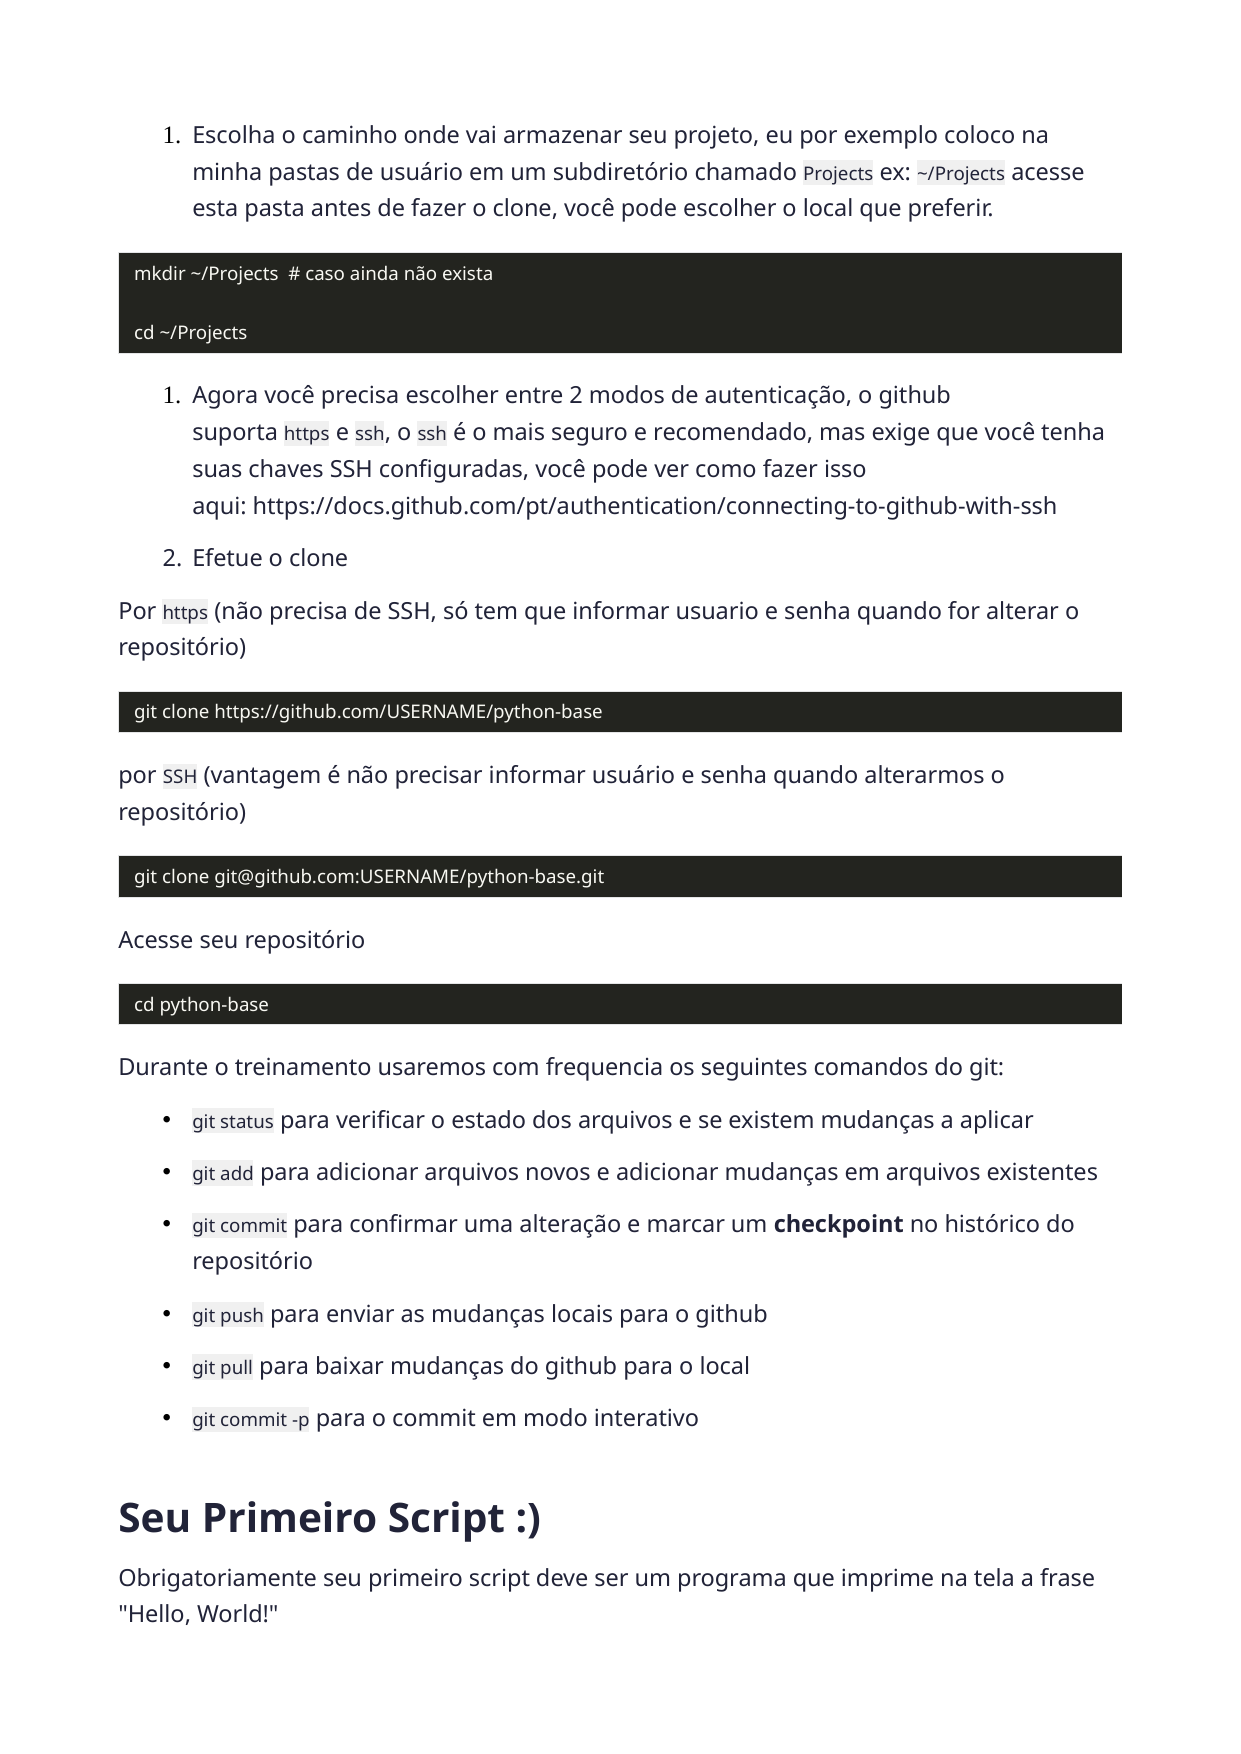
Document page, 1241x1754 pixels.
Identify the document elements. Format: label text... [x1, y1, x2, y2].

text mkdir ~/Projects # caso ainda não exista [119, 253, 1122, 285]
list Escolha o caminho onde vai armazenar seu projeto, eu por exemplo coloco na minha pastas de usuário em um subdiretório chamado Projects ex: ~/Projects acesse esta pasta antes de fazer o clone, você pode escolher o local que preferir. [162, 118, 1122, 224]
text cd python-base [119, 984, 1122, 1024]
text cd ~/Projects [119, 311, 1122, 353]
text Durante o treinamento usaremos com frequencia os seguintes comandos do git: [118, 1051, 1122, 1083]
list git commit para confirmar uma alteração e marcar um checkpoint no histórico do repositório [162, 1208, 1122, 1277]
list git push para enviar as mudanças locais para o github [162, 1297, 1122, 1329]
list Agora você precisa escolher entre 2 modos de autenticação, o github suporta https e ssh, o ssh é o mais seguro e recomendado, mas exige que você tenha suas chaves SSH configuradas, você pode ver como fazer isso aqui: https://docs.github.com/pt/authentication/connecting-to-github-with-ssh [162, 379, 1122, 521]
text Acesse seu repositório [118, 923, 1122, 955]
subtitle Seu Primeiro Script :) [118, 1488, 1122, 1544]
text Obrigatoriamente seu primeiro script deve ser um programa que imprime na tela a frase "Hello, World!" [118, 1561, 1122, 1630]
list git add para adicionar arquivos novos e adicionar mudanças em arquivos existentes [162, 1155, 1122, 1187]
list Efetue o clone [162, 542, 1122, 573]
text por SSH (vantagem é não precisar informar usuário e senha quando alterarmos o repositório) [118, 758, 1122, 827]
text Por https (não precisa de SSH, só tem que informar usuario e senha quando for alterar o repositório) [118, 594, 1122, 663]
text git clone https://github.com/USERNAME/python-base [119, 692, 1122, 732]
text git clone git@github.com:USERNAME/python-base.git [119, 856, 1122, 897]
list git pull para baixar mudanças do github para o local [162, 1349, 1122, 1381]
list git status para verificar o estado dos arquivos e se existem mudanças a aplicar [162, 1103, 1122, 1135]
list git commit -p para o commit em modo interativo [162, 1402, 1122, 1434]
